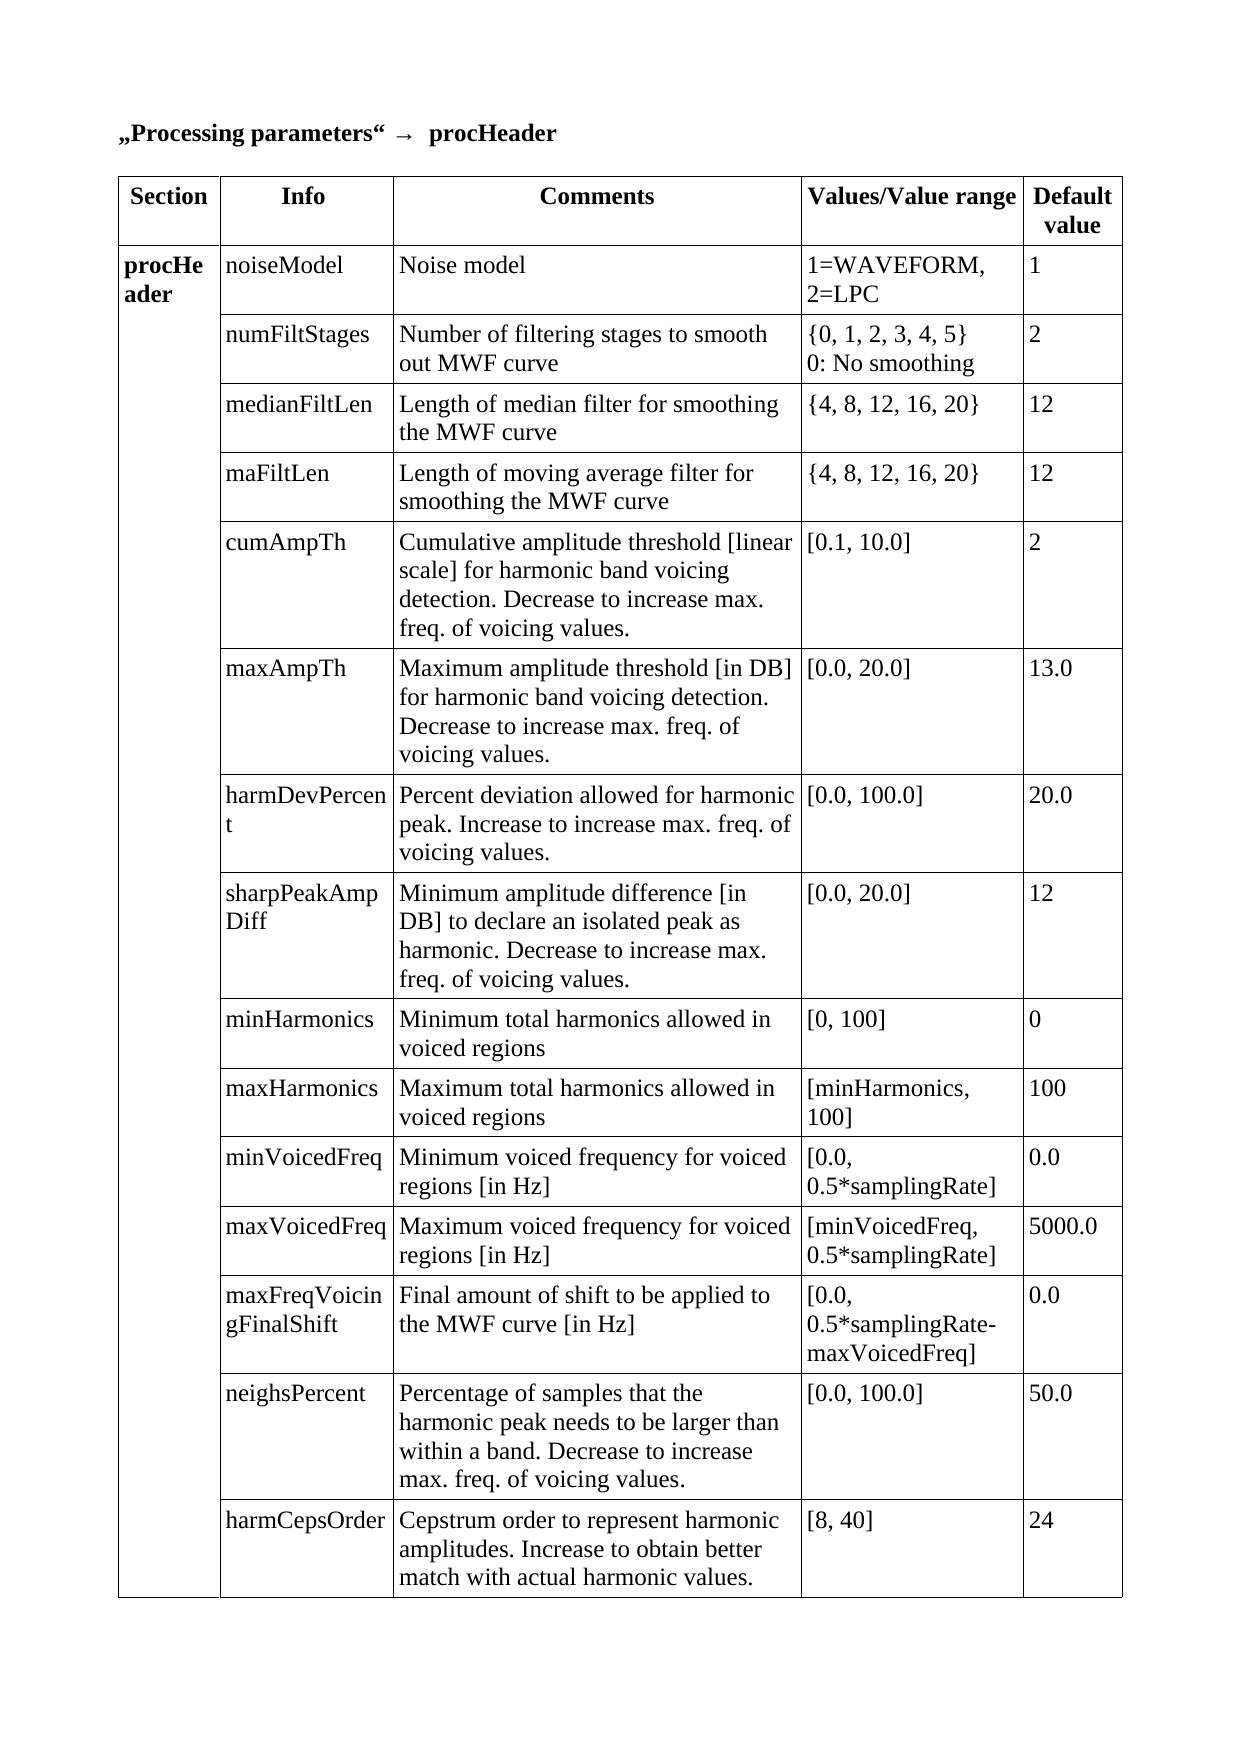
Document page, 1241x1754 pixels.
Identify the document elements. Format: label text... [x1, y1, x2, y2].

table_header Comments [394, 177, 801, 245]
table_cell 50.0 [1024, 1374, 1122, 1499]
table_cell Percentage of samples that the harmonic peak needs to be larger than within a band. Decrease to increase max. freq. of voicing values. [394, 1374, 801, 1499]
table_cell 5000.0 [1024, 1207, 1122, 1275]
table_cell [0.1, 10.0] [802, 522, 1023, 648]
table_cell [0.0, 0.5*samplingRate] [802, 1137, 1023, 1206]
table_cell 100 [1024, 1069, 1122, 1136]
table_cell minHarmonics [221, 999, 393, 1068]
table_cell 12 [1024, 453, 1122, 521]
table_cell 2 [1024, 522, 1122, 648]
table_cell [0.0, 100.0] [802, 775, 1023, 872]
table_cell [8, 40] [802, 1500, 1023, 1597]
table_cell {4, 8, 12, 16, 20} [802, 453, 1023, 521]
table_cell maxHarmonics [221, 1069, 393, 1136]
table_cell [minVoicedFreq, 0.5*samplingRate] [802, 1207, 1023, 1275]
table_cell Maximum amplitude threshold [in DB] for harmonic band voicing detection. Decrease to increase max. freq. of voicing values. [394, 649, 801, 774]
table_cell medianFiltLen [221, 384, 393, 452]
table_cell Minimum voiced frequency for voiced regions [in Hz] [394, 1137, 801, 1206]
table_cell 20.0 [1024, 775, 1122, 872]
table_cell Maximum total harmonics allowed in voiced regions [394, 1069, 801, 1136]
table_cell 0.0 [1024, 1137, 1122, 1206]
table_cell numFiltStages [221, 315, 393, 383]
table_cell [0.0, 100.0] [802, 1374, 1023, 1499]
table_cell [0.0, 20.0] [802, 873, 1023, 998]
table_cell Length of moving average filter for smoothing the MWF curve [394, 453, 801, 521]
table_cell [0.0, 0.5*samplingRate-maxVoicedFreq] [802, 1276, 1023, 1373]
table_cell 1=WAVEFORM, 2=LPC [802, 246, 1023, 314]
table_cell [minHarmonics, 100] [802, 1069, 1023, 1136]
table_cell Length of median filter for smoothing the MWF curve [394, 384, 801, 452]
table_cell [0.0, 20.0] [802, 649, 1023, 774]
table_cell 1 [1024, 246, 1122, 314]
table_cell maxAmpTh [221, 649, 393, 774]
table_cell 12 [1024, 384, 1122, 452]
table_cell sharpPeakAmpDiff [221, 873, 393, 998]
table_header Values/Value range [802, 177, 1023, 245]
table_cell maFiltLen [221, 453, 393, 521]
table_cell cumAmpTh [221, 522, 393, 648]
table_cell maxFreqVoicingFinalShift [221, 1276, 393, 1373]
table_cell neighsPercent [221, 1374, 393, 1499]
table_cell 12 [1024, 873, 1122, 998]
table_cell minVoicedFreq [221, 1137, 393, 1206]
table_cell procHeader [119, 246, 219, 1597]
table_cell 0.0 [1024, 1276, 1122, 1373]
table_cell Noise model [394, 246, 801, 314]
table_cell Cumulative amplitude threshold [linear scale] for harmonic band voicing detection. Decrease to increase max. freq. of voicing values. [394, 522, 801, 648]
table_cell 13.0 [1024, 649, 1122, 774]
table_cell {0, 1, 2, 3, 4, 5} 0: No smoothing [802, 315, 1023, 383]
table_cell Cepstrum order to represent harmonic amplitudes. Increase to obtain better match with actual harmonic values. [394, 1500, 801, 1597]
table_cell Maximum voiced frequency for voiced regions [in Hz] [394, 1207, 801, 1275]
table_header Default value [1024, 177, 1122, 245]
table_cell 0 [1024, 999, 1122, 1068]
table_header Info [221, 177, 393, 245]
table_cell 24 [1024, 1500, 1122, 1597]
table_cell [0, 100] [802, 999, 1023, 1068]
table_header Section [119, 177, 219, 245]
table_cell 2 [1024, 315, 1122, 383]
table_cell harmCepsOrder [221, 1500, 393, 1597]
table_cell maxVoicedFreq [221, 1207, 393, 1275]
table_cell {4, 8, 12, 16, 20} [802, 384, 1023, 452]
table_cell Percent deviation allowed for harmonic peak. Increase to increase max. freq. of voicing values. [394, 775, 801, 872]
table_cell Number of filtering stages to smooth out MWF curve [394, 315, 801, 383]
text „Processing parameters“ → procHeader [118, 118, 1122, 147]
table_cell Final amount of shift to be applied to the MWF curve [in Hz] [394, 1276, 801, 1373]
table_cell Minimum amplitude difference [in DB] to declare an isolated peak as harmonic. Decrease to increase max. freq. of voicing values. [394, 873, 801, 998]
table_cell harmDevPercent [221, 775, 393, 872]
table_cell Minimum total harmonics allowed in voiced regions [394, 999, 801, 1068]
table_cell noiseModel [221, 246, 393, 314]
